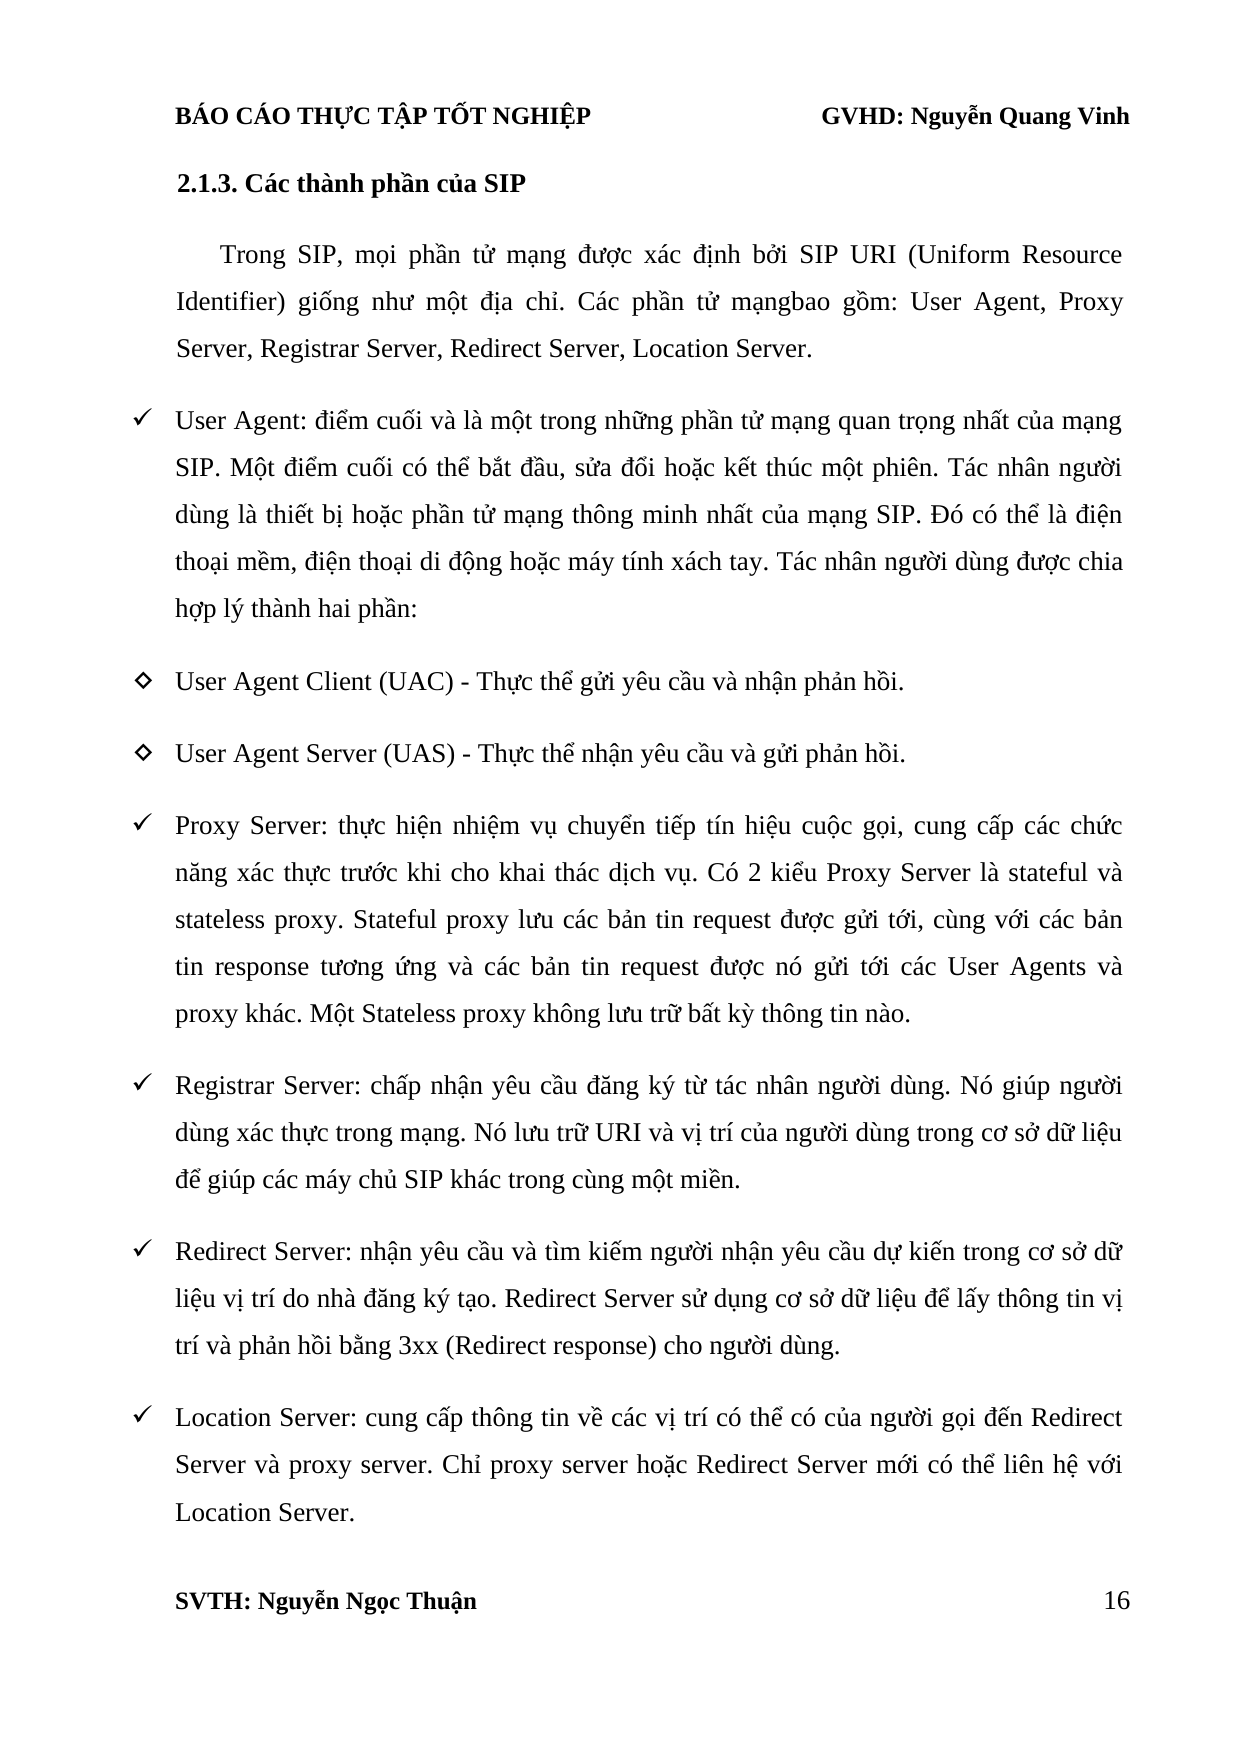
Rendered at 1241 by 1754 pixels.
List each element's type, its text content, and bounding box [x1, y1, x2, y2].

list User Agent: điểm cuối và là một trong những phần tử mạng quan trọng nhất của mạng SIP. Một điểm cuối có thể bắt đầu, sửa đổi hoặc kết thúc một phiên. Tác nhân người dùng là thiết bị hoặc phần tử mạng thông minh nhất của mạng SIP. Đó có thể là điện thoại mềm, điện thoại di động hoặc máy tính xách tay. Tác nhân người dùng được chia hợp lý thành hai phần: [131, 404, 1124, 623]
list Registrar Server: chấp nhận yêu cầu đăng ký từ tác nhân người dùng. Nó giúp người dùng xác thực trong mạng. Nó lưu trữ URI và vị trí của người dùng trong cơ sở dữ liệu để giúp các máy chủ SIP khác trong cùng một miền. [131, 1069, 1124, 1194]
list Redirect Server: nhận yêu cầu và tìm kiếm người nhận yêu cầu dự kiến trong cơ sở dữ liệu vị trí do nhà đăng ký tạo. Redirect Server sử dụng cơ sở dữ liệu để lấy thông tin vị trí và phản hồi bằng 3xx (Redirect response) cho người dùng. [131, 1235, 1124, 1361]
text Trong SIP, mọi phần tử mạng được xác định bởi SIP URI (Uniform Resource Identifier) giống như một địa chỉ. Các phần tử mạngbao gồm: User Agent, Proxy Server, Registrar Server, Redirect Server, Location Server. [176, 238, 1124, 363]
list Location Server: cung cấp thông tin về các vị trí có thể có của người gọi đến Redirect Server và proxy server. Chỉ proxy server hoặc Redirect Server mới có thể liên hệ với Location Server. [131, 1402, 1124, 1527]
subtitle 2.1.3. Các thành phần của SIP [177, 167, 1130, 198]
list Proxy Server: thực hiện nhiệm vụ chuyển tiếp tín hiệu cuộc gọi, cung cấp các chức năng xác thực trước khi cho khai thác dịch vụ. Có 2 kiểu Proxy Server là stateful và stateless proxy. Stateful proxy lưu các bản tin request được gửi tới, cùng với các bản tin response tương ứng và các bản tin request được nó gửi tới các User Agents và proxy khác. Một Stateless proxy không lưu trữ bất kỳ thông tin nào. [131, 809, 1124, 1028]
list User Agent Server (UAS) - Thực thể nhận yêu cầu và gửi phản hồi. [131, 737, 1124, 768]
list User Agent Client (UAC) - Thực thể gửi yêu cầu và nhận phản hồi. [131, 664, 1124, 696]
